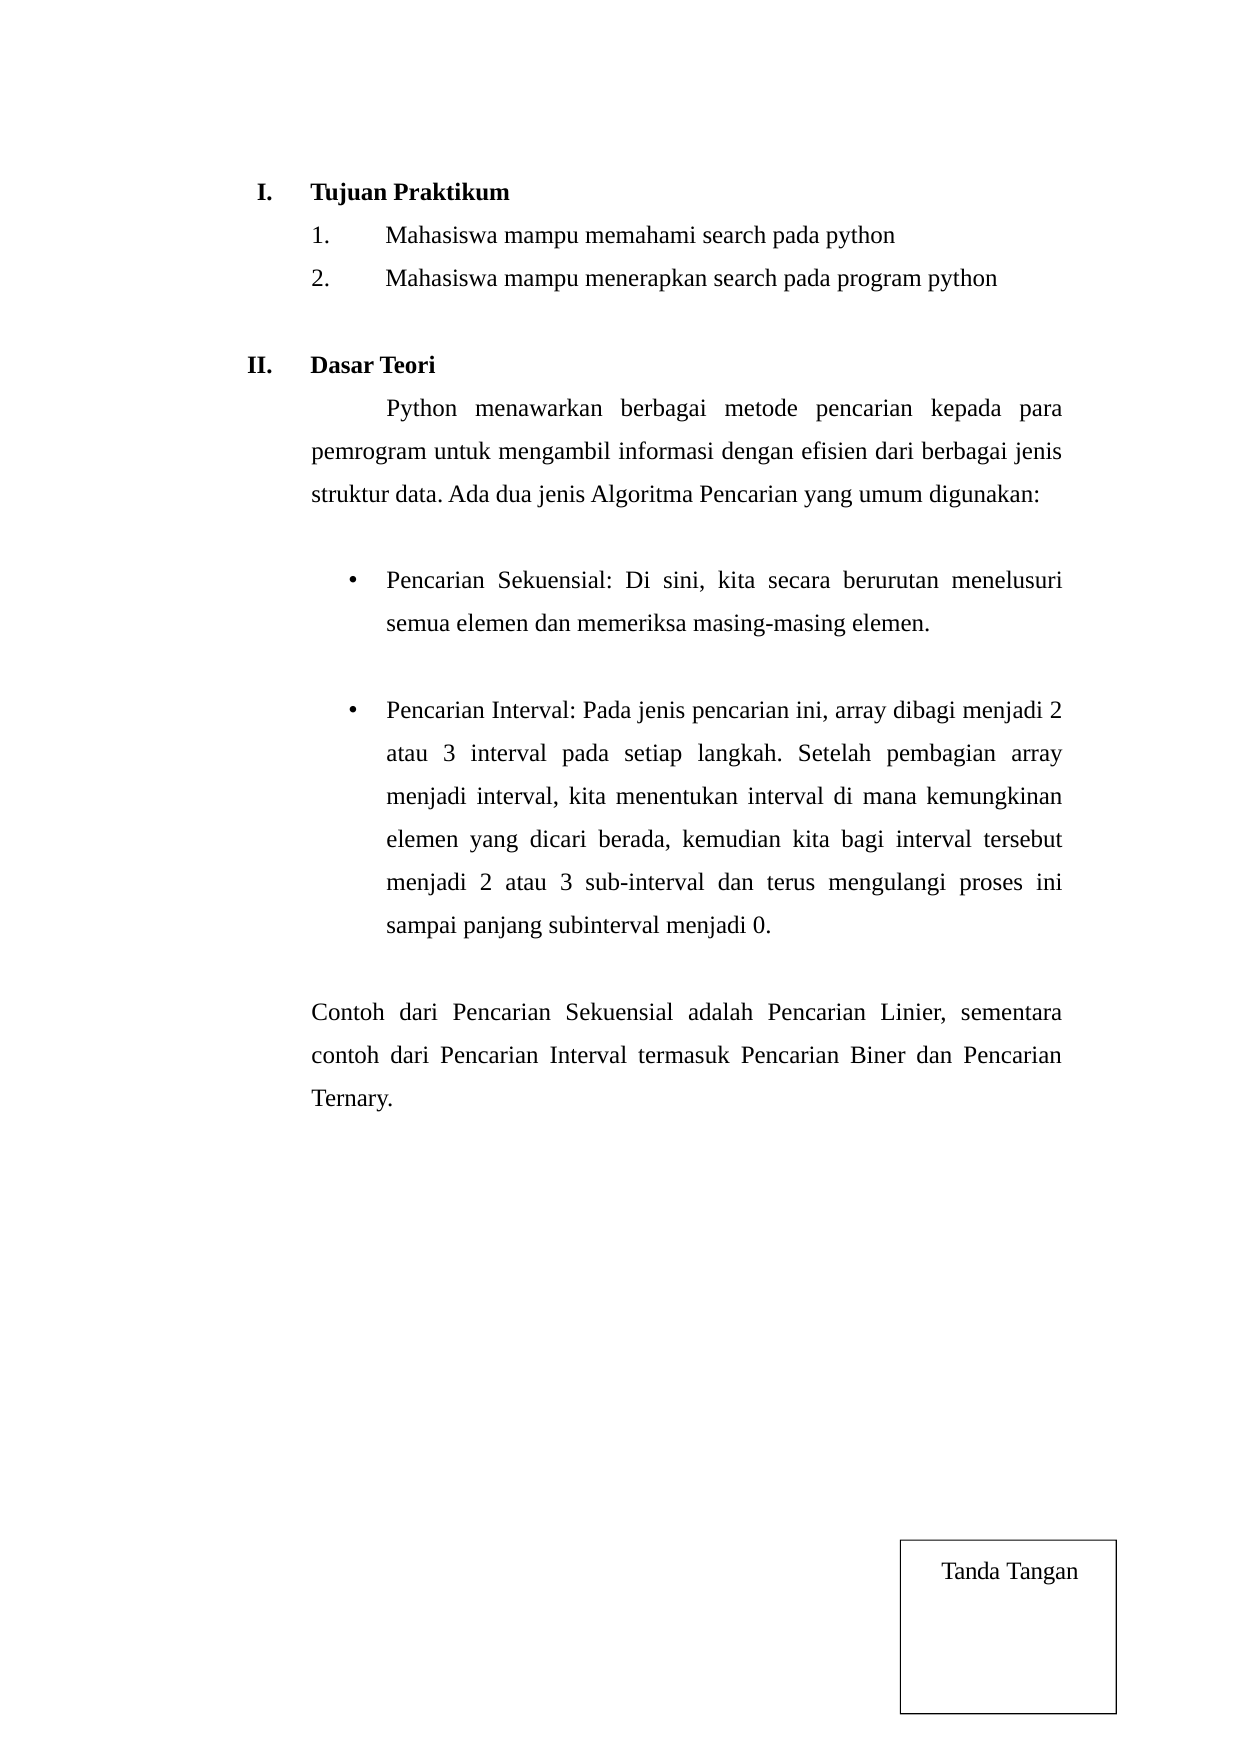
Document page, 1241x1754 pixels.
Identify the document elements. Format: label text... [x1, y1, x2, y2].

list Mahasiswa mampu menerapkan search pada program python [311, 263, 1063, 292]
list Mahasiswa mampu memahami search pada python [311, 220, 1063, 249]
list Contoh dari Pencarian Sekuensial adalah Pencarian Linier, sementara contoh dari Pencarian Interval termasuk Pencarian Biner dan Pencarian Ternary. [311, 997, 1063, 1112]
list Dasar Teori [273, 350, 1063, 378]
list Tujuan Praktikum [273, 177, 1063, 206]
list Pencarian Interval: Pada jenis pencarian ini, array dibagi menjadi 2 atau 3 interval pada setiap langkah. Setelah pembagian array menjadi interval, kita menentukan interval di mana kemungkinan elemen yang dicari berada, kemudian kita bagi interval tersebut menjadi 2 atau 3 sub-interval dan terus mengulangi proses ini sampai panjang subinterval menjadi 0. [349, 695, 1063, 939]
text Python menawarkan berbagai metode pencarian kepada para pemrogram untuk mengambil informasi dengan efisien dari berbagai jenis struktur data. Ada dua jenis Algoritma Pencarian yang umum digunakan: [311, 393, 1063, 508]
list Pencarian Sekuensial: Di sini, kita secara berurutan menelusuri semua elemen dan memeriksa masing-masing elemen. [349, 565, 1063, 637]
